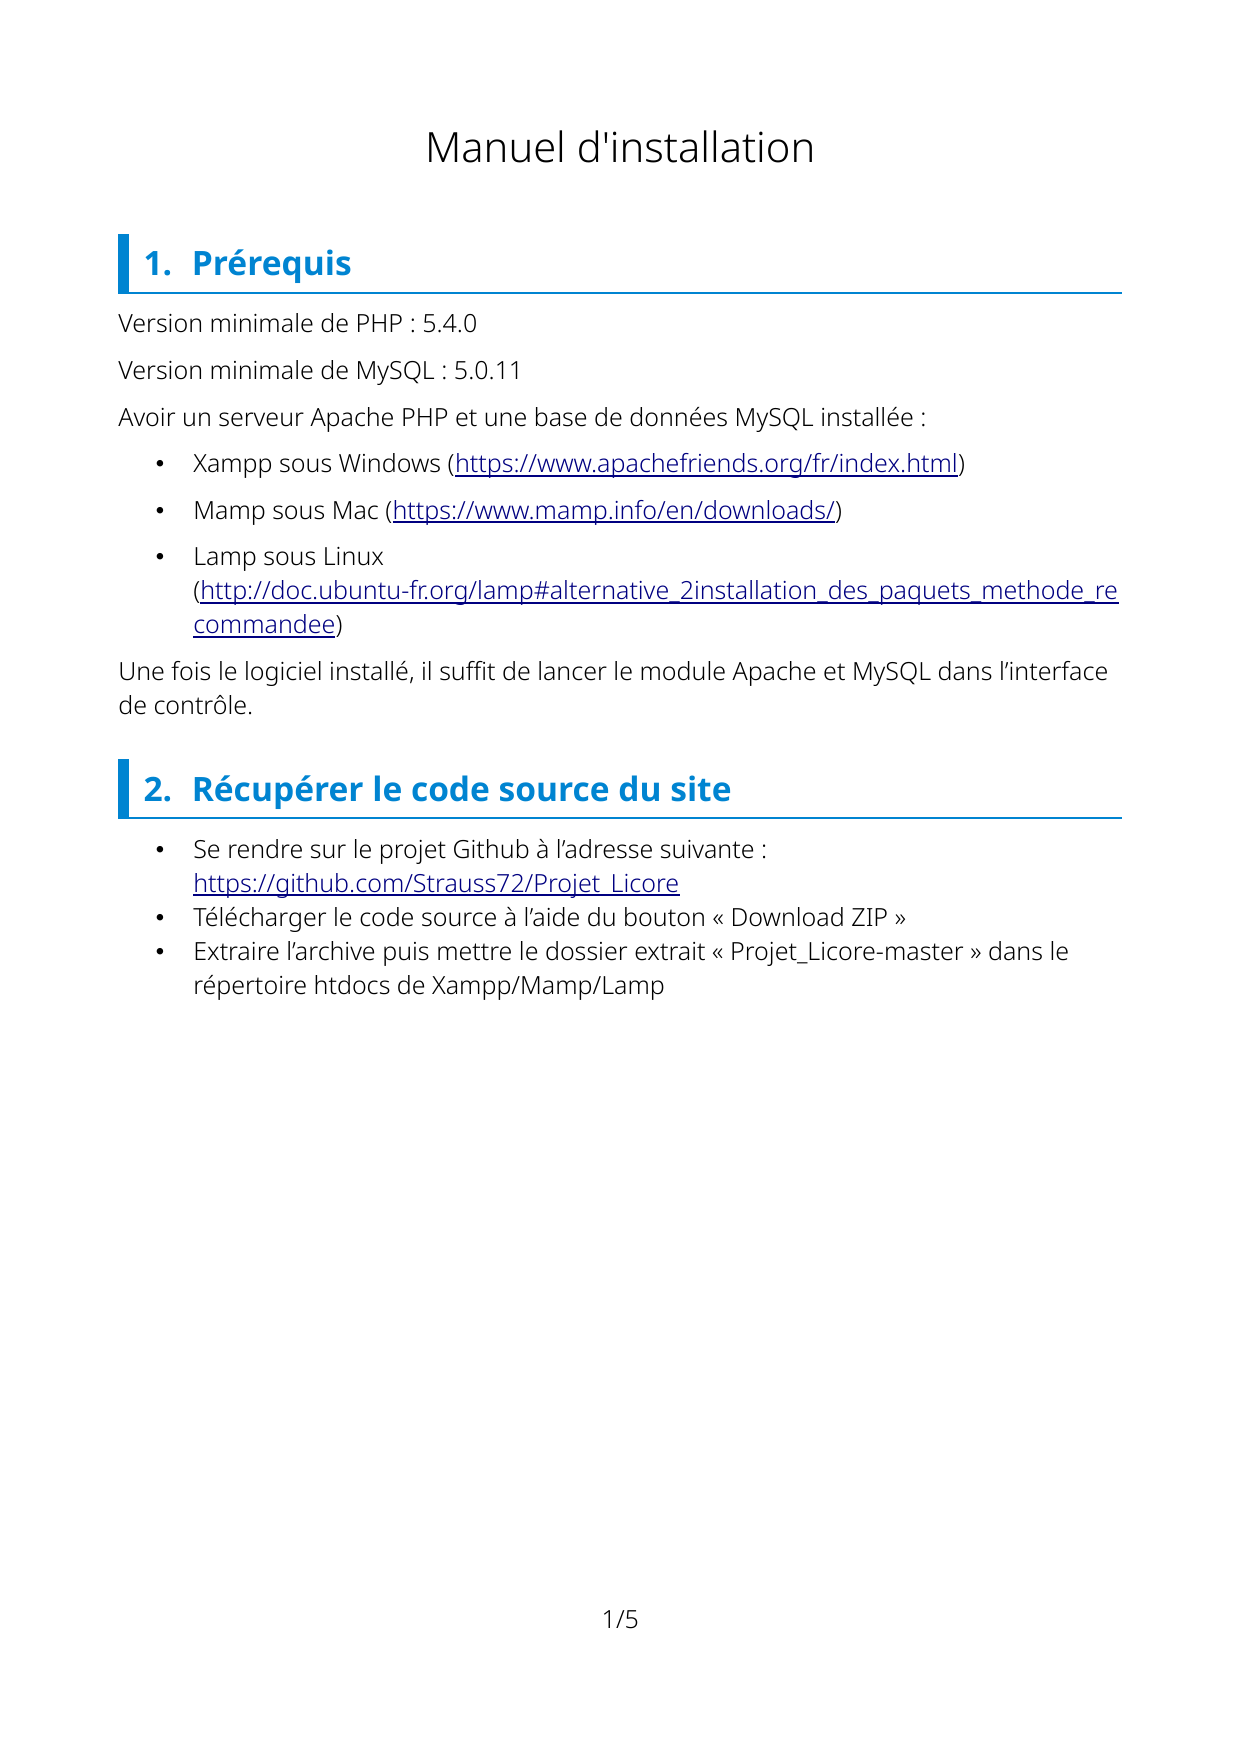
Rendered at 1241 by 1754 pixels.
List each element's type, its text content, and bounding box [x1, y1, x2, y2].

text Version minimale de PHP : 5.4.0 [118, 306, 1122, 340]
list Se rendre sur le projet Github à l’adresse suivante : https://github.com/Strauss72/Projet_Licore [156, 831, 1122, 899]
text Avoir un serveur Apache PHP et une base de données MySQL installée : [118, 399, 1122, 433]
list Télécharger le code source à l’aide du bouton « Download ZIP » [156, 899, 1122, 934]
list Xampp sous Windows (https://www.apachefriends.org/fr/index.html) [156, 446, 1122, 480]
text Une fois le logiciel installé, il suffit de lancer le module Apache et MySQL dans l’interface de contrôle. [118, 654, 1122, 722]
list Mamp sous Mac (https://www.mamp.info/en/downloads/) [156, 492, 1122, 526]
text Version minimale de MySQL : 5.0.11 [118, 353, 1122, 387]
subtitle Prérequis [129, 234, 1122, 292]
list Lamp sous Linux (http://doc.ubuntu-fr.org/lamp#alternative_2installation_des_paquets_methode_recommandee) [156, 539, 1122, 641]
subtitle Récupérer le code source du site [129, 759, 1122, 817]
list Extraire l’archive puis mettre le dossier extrait « Projet_Licore-master » dans le répertoire htdocs de Xampp/Mamp/Lamp [156, 934, 1122, 1002]
text Manuel d'installation [118, 118, 1122, 175]
